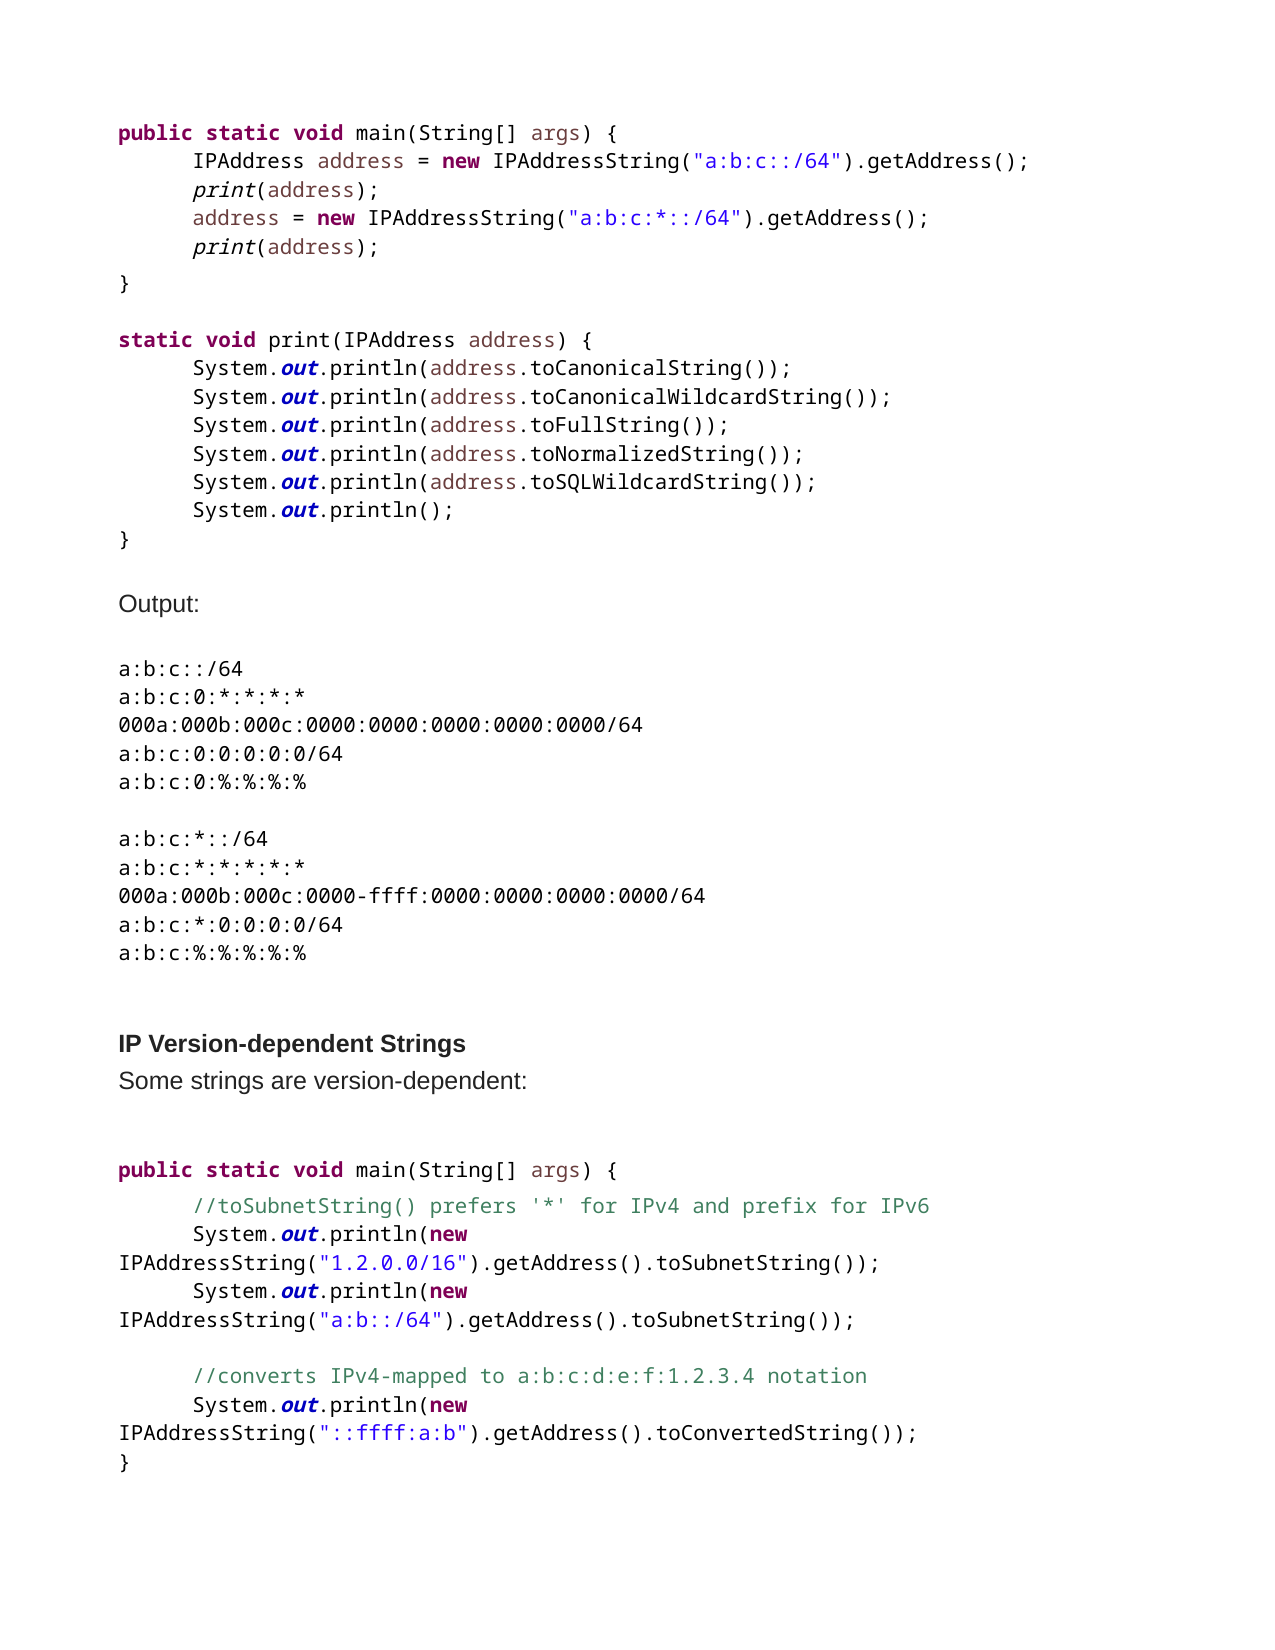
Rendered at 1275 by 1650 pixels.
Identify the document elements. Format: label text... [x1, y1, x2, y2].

text a:b:c:0:%:%:%:% [118, 767, 1157, 796]
text } [118, 268, 1157, 297]
text a:b:c:*:0:0:0:0/64 [118, 910, 1157, 938]
text static void print(IPAddress address) { [118, 325, 1157, 353]
text IP Version-dependent Strings [118, 1029, 1157, 1058]
text System.out.println(); [118, 496, 1157, 524]
text 000a:000b:000c:0000:0000:0000:0000:0000/64 [118, 711, 1157, 739]
text System.out.println(address.toCanonicalWildcardString()); [118, 382, 1157, 410]
text System.out.println(new IPAddressString("1.2.0.0/16").getAddress().toSubnetString()); [118, 1219, 1157, 1276]
text System.out.println(address.toSQLWildcardString()); [118, 467, 1157, 496]
text a:b:c:%:%:%:%:% [118, 938, 1157, 967]
text a:b:c:*::/64 [118, 824, 1157, 853]
text public static void main(String[] args) { [118, 1155, 1157, 1183]
text System.out.println(address.toFullString()); [118, 410, 1157, 439]
text } [118, 524, 1157, 552]
text System.out.println(new IPAddressString("a:b::/64").getAddress().toSubnetString()); [118, 1276, 1157, 1333]
text } [118, 1447, 1157, 1475]
text Output: [118, 589, 1157, 617]
text //toSubnetString() prefers '*' for IPv4 and prefix for IPv6 [118, 1191, 1157, 1219]
text a:b:c:0:0:0:0:0/64 [118, 739, 1157, 767]
text 000a:000b:000c:0000-ffff:0000:0000:0000:0000/64 [118, 881, 1157, 910]
text System.out.println(address.toNormalizedString()); [118, 439, 1157, 467]
text System.out.println(address.toCanonicalString()); [118, 353, 1157, 382]
text a:b:c:*:*:*:*:* [118, 853, 1157, 881]
text System.out.println(new IPAddressString("::ffff:a:b").getAddress().toConvertedString()); [118, 1390, 1157, 1447]
text a:b:c::/64 [118, 654, 1157, 682]
text //converts IPv4-mapped to a:b:c:d:e:f:1.2.3.4 notation [118, 1362, 1157, 1390]
text Some strings are version-dependent: [118, 1066, 1157, 1095]
text public static void main(String[] args) { IPAddress address = new IPAddressString("a:b:c::/64").getAddress(); print(address); address = new IPAddressString("a:b:c:*::/64").getAddress(); print(address); [118, 118, 1157, 260]
text a:b:c:0:*:*:*:* [118, 682, 1157, 711]
